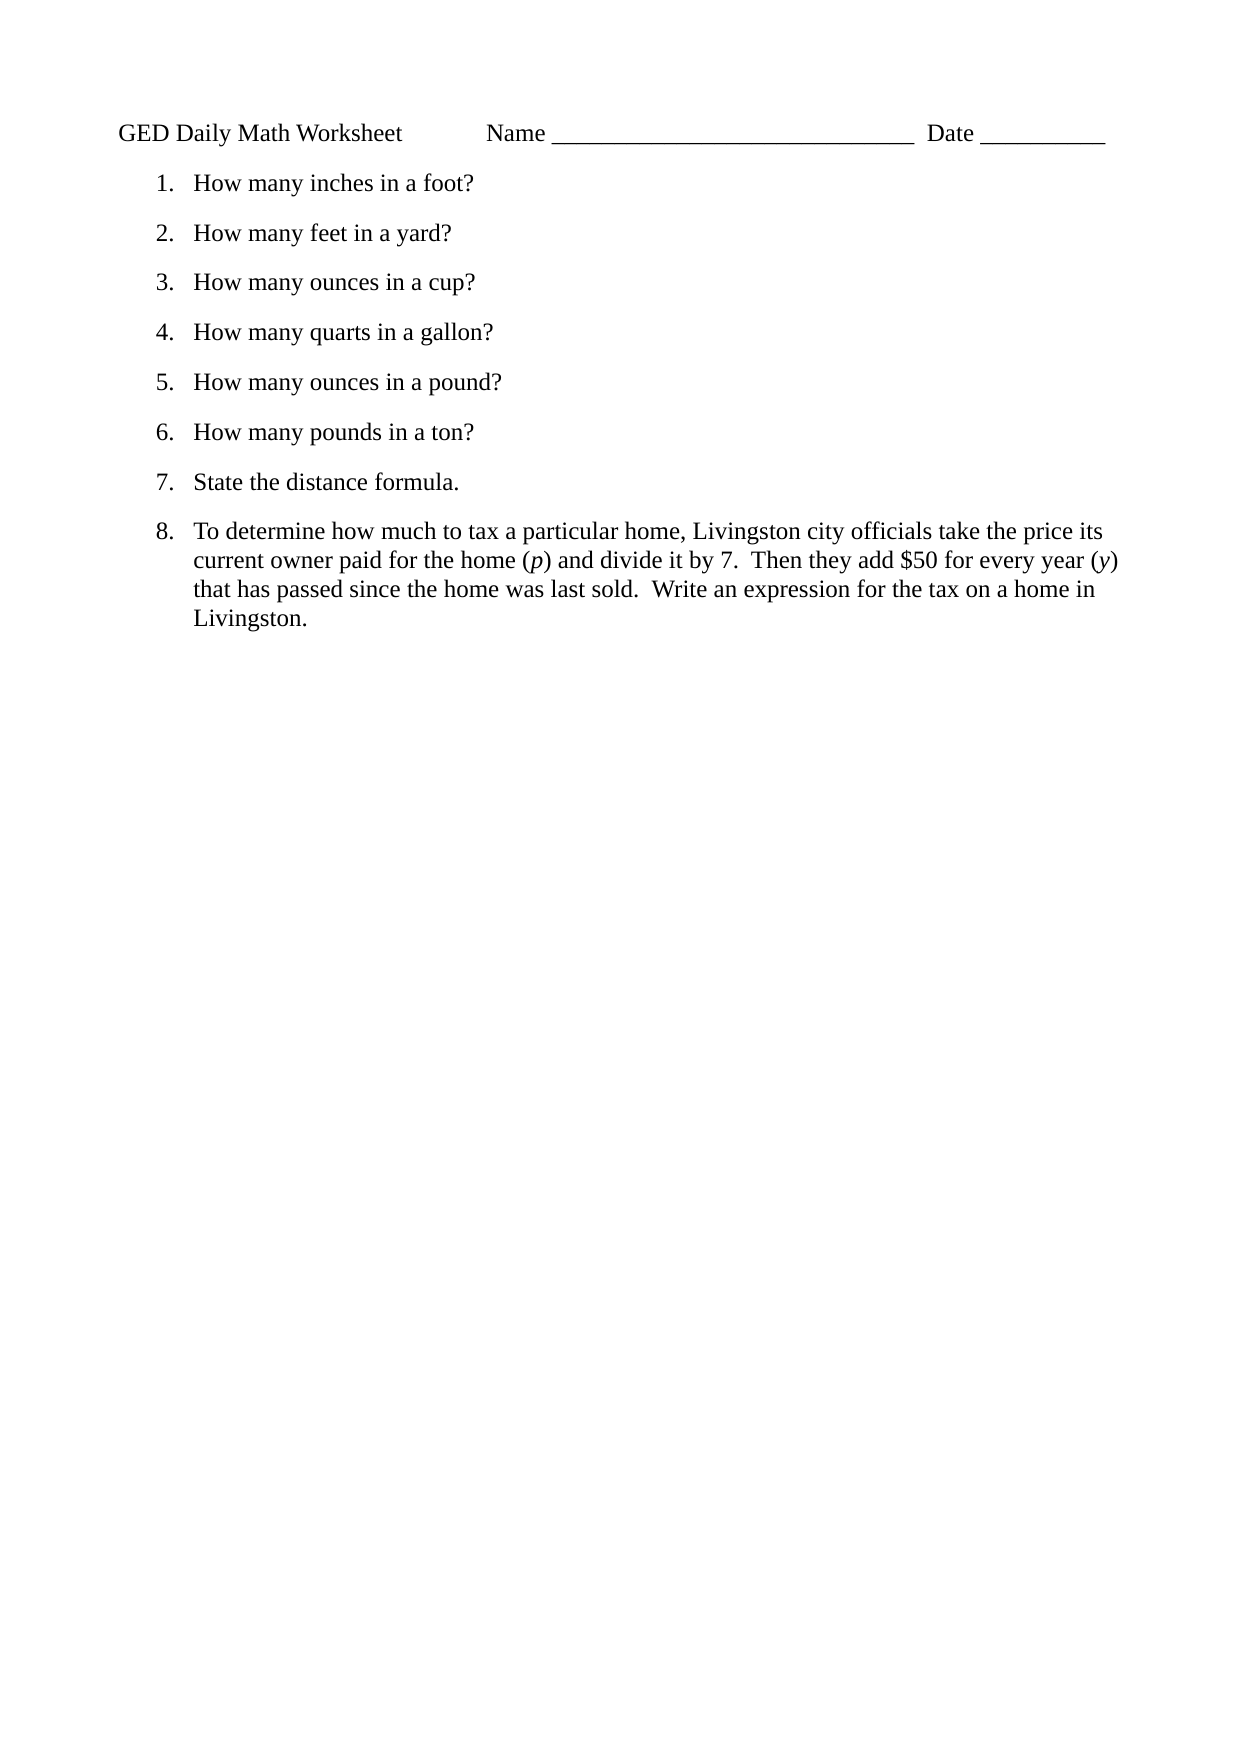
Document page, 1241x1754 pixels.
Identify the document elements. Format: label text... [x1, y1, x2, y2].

list How many pounds in a ton? [156, 417, 1122, 446]
list How many ounces in a cup? [156, 267, 1122, 296]
list How many ounces in a pound? [156, 367, 1122, 396]
list How many inches in a foot? [156, 168, 1122, 197]
list How many quarts in a gallon? [156, 317, 1122, 346]
list State the distance formula. [156, 467, 1122, 495]
list To determine how much to tax a particular home, Livingston city officials take the price its current owner paid for the home (p) and divide it by 7. Then they add $50 for every year (y) that has passed since the home was last sold. Write an expression for the tax on a home in Livingston. [156, 516, 1122, 631]
text GED Daily Math Worksheet Name _____________________________ Date __________ [118, 118, 1122, 147]
list How many feet in a yard? [156, 218, 1122, 246]
